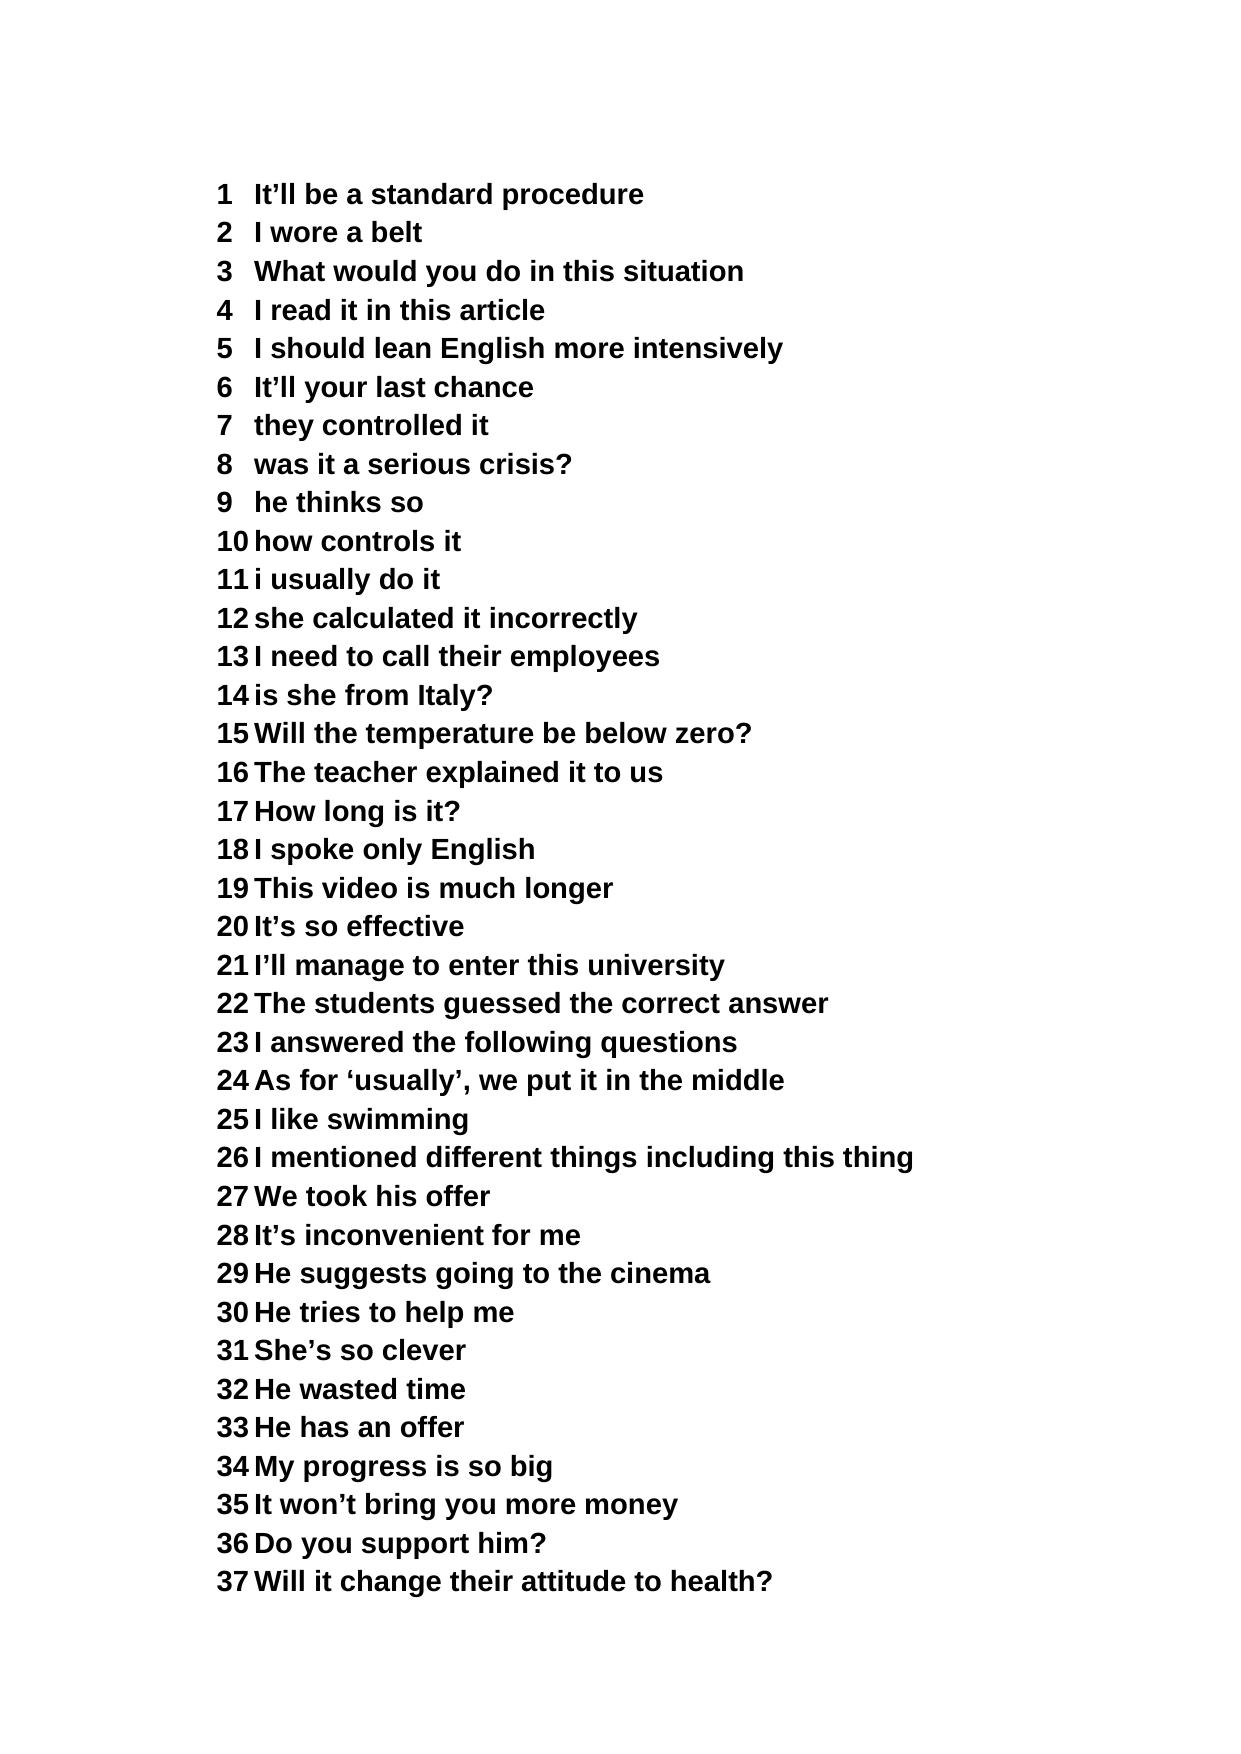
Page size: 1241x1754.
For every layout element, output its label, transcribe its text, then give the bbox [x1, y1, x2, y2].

list It’s inconvenient for me [216, 1217, 1149, 1251]
list He has an offer [216, 1410, 1149, 1444]
list The students guessed the correct answer [216, 986, 1149, 1020]
list He suggests going to the cinema [216, 1256, 1149, 1289]
list Will the temperature be below zero? [216, 716, 1149, 750]
list We took his offer [216, 1179, 1149, 1212]
list What would you do in this situation [216, 254, 1149, 287]
list Do you support him? [216, 1526, 1149, 1559]
list It’ll your last chance [216, 369, 1149, 403]
list is she from Italy? [216, 678, 1149, 711]
list How long is it? [216, 793, 1149, 827]
list I wore a belt [216, 215, 1149, 249]
list he thinks so [216, 485, 1149, 519]
list I like swimming [216, 1102, 1149, 1135]
list I read it in this article [216, 292, 1149, 326]
list I should lean English more intensively [216, 331, 1149, 364]
list This video is much longer [216, 871, 1149, 904]
list I answered the following questions [216, 1025, 1149, 1058]
list It won’t bring you more money [216, 1487, 1149, 1521]
list how controls it [216, 524, 1149, 557]
list He wasted time [216, 1372, 1149, 1405]
list It’ll be a standard procedure [216, 177, 1149, 210]
list was it a serious crisis? [216, 447, 1149, 480]
list she calculated it incorrectly [216, 601, 1149, 634]
list It’s so effective [216, 909, 1149, 943]
list My progress is so big [216, 1449, 1149, 1482]
list He tries to help me [216, 1294, 1149, 1328]
list I’ll manage to enter this university [216, 948, 1149, 981]
list Will it change their attitude to health? [216, 1564, 1149, 1598]
list I mentioned different things including this thing [216, 1140, 1149, 1174]
list i usually do it [216, 562, 1149, 596]
list they controlled it [216, 408, 1149, 442]
list I need to call their employees [216, 639, 1149, 673]
list The teacher explained it to us [216, 755, 1149, 788]
list I spoke only English [216, 832, 1149, 866]
list She’s so clever [216, 1333, 1149, 1367]
list As for ‘usually’, we put it in the middle [216, 1063, 1149, 1097]
